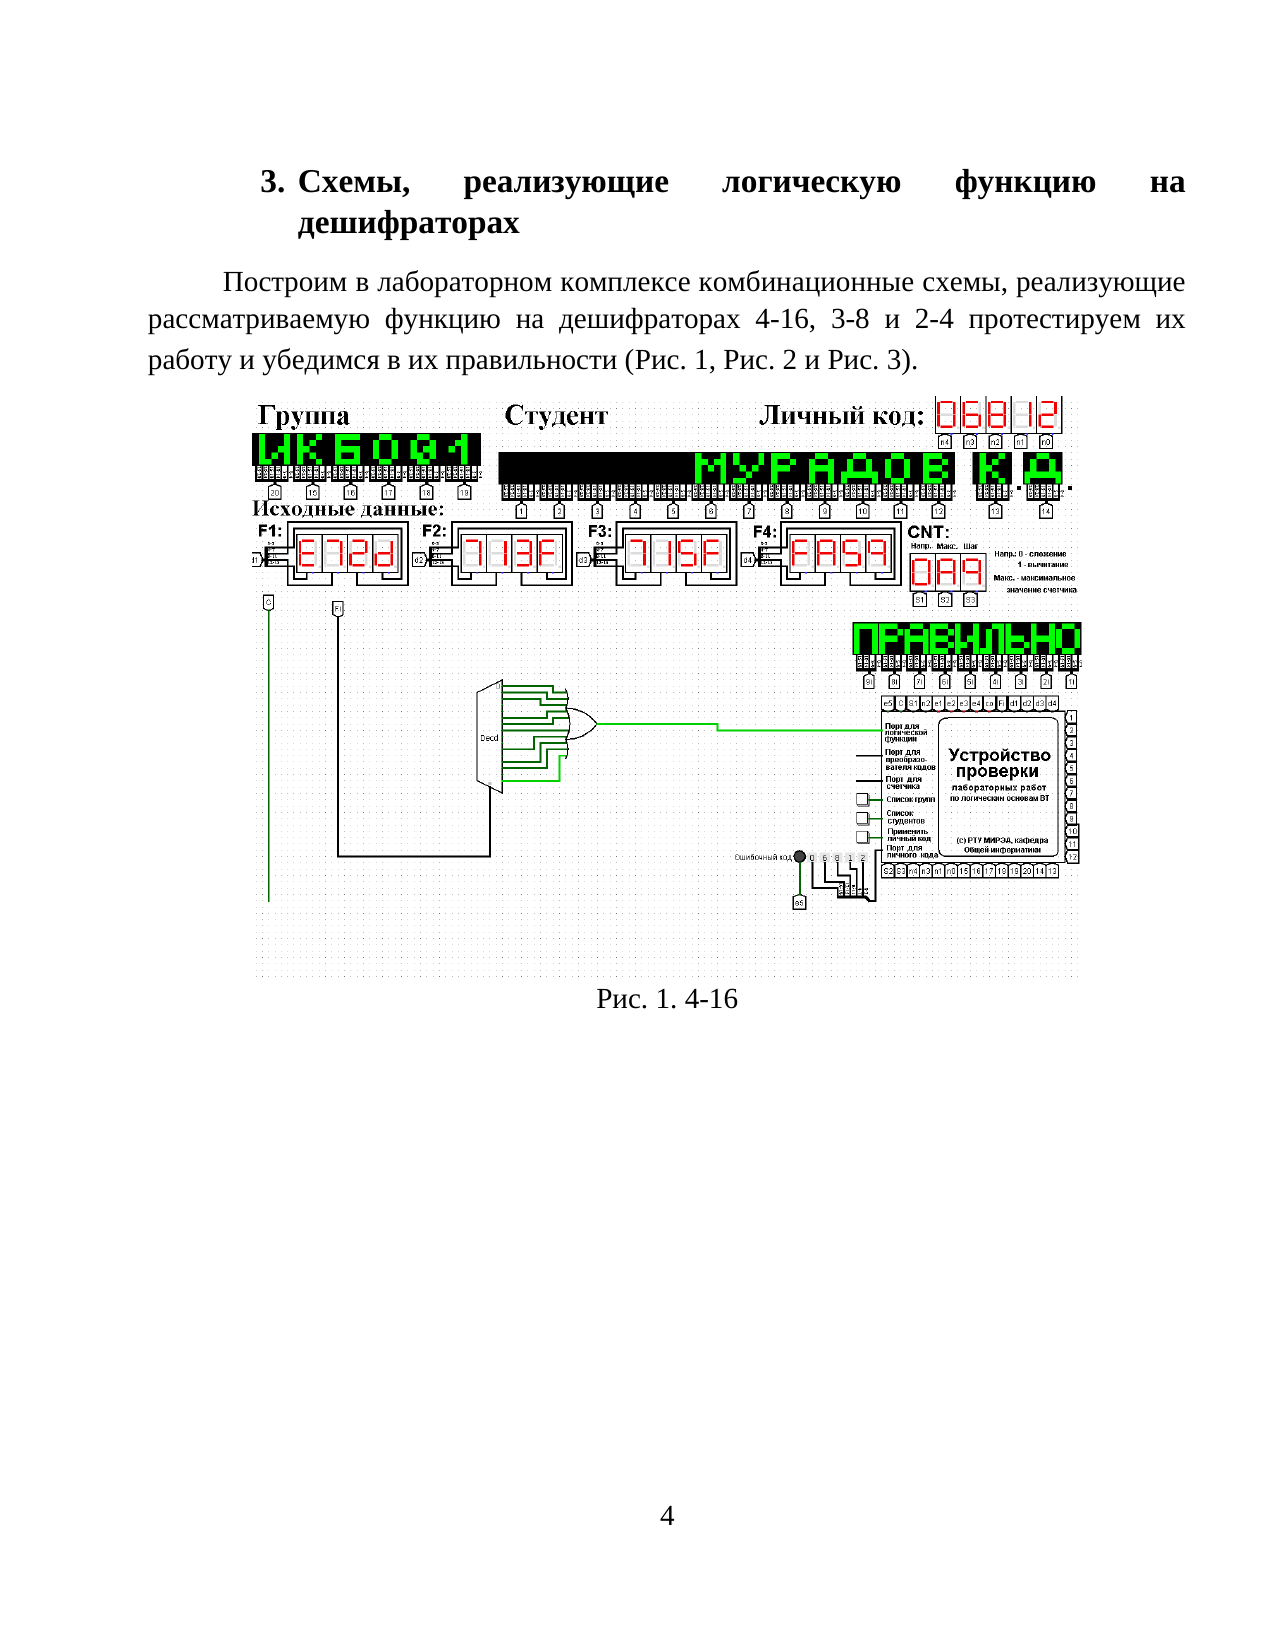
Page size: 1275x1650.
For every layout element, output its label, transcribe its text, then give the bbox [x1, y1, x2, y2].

text Построим в лабораторном комплексе комбинационные схемы, реализующие рассматриваемую функцию на дешифраторах 4-16, 3-8 и 2-4 протестируем их работу и убедимся в их правильности (Рис. 1, Рис. 2 и Рис. 3). [148, 261, 1186, 376]
text Рис. 1. 4-16 [148, 396, 1186, 1015]
picture [252, 396, 1083, 979]
list Схемы, реализующие логическую функцию на дешифраторах [260, 161, 1186, 241]
